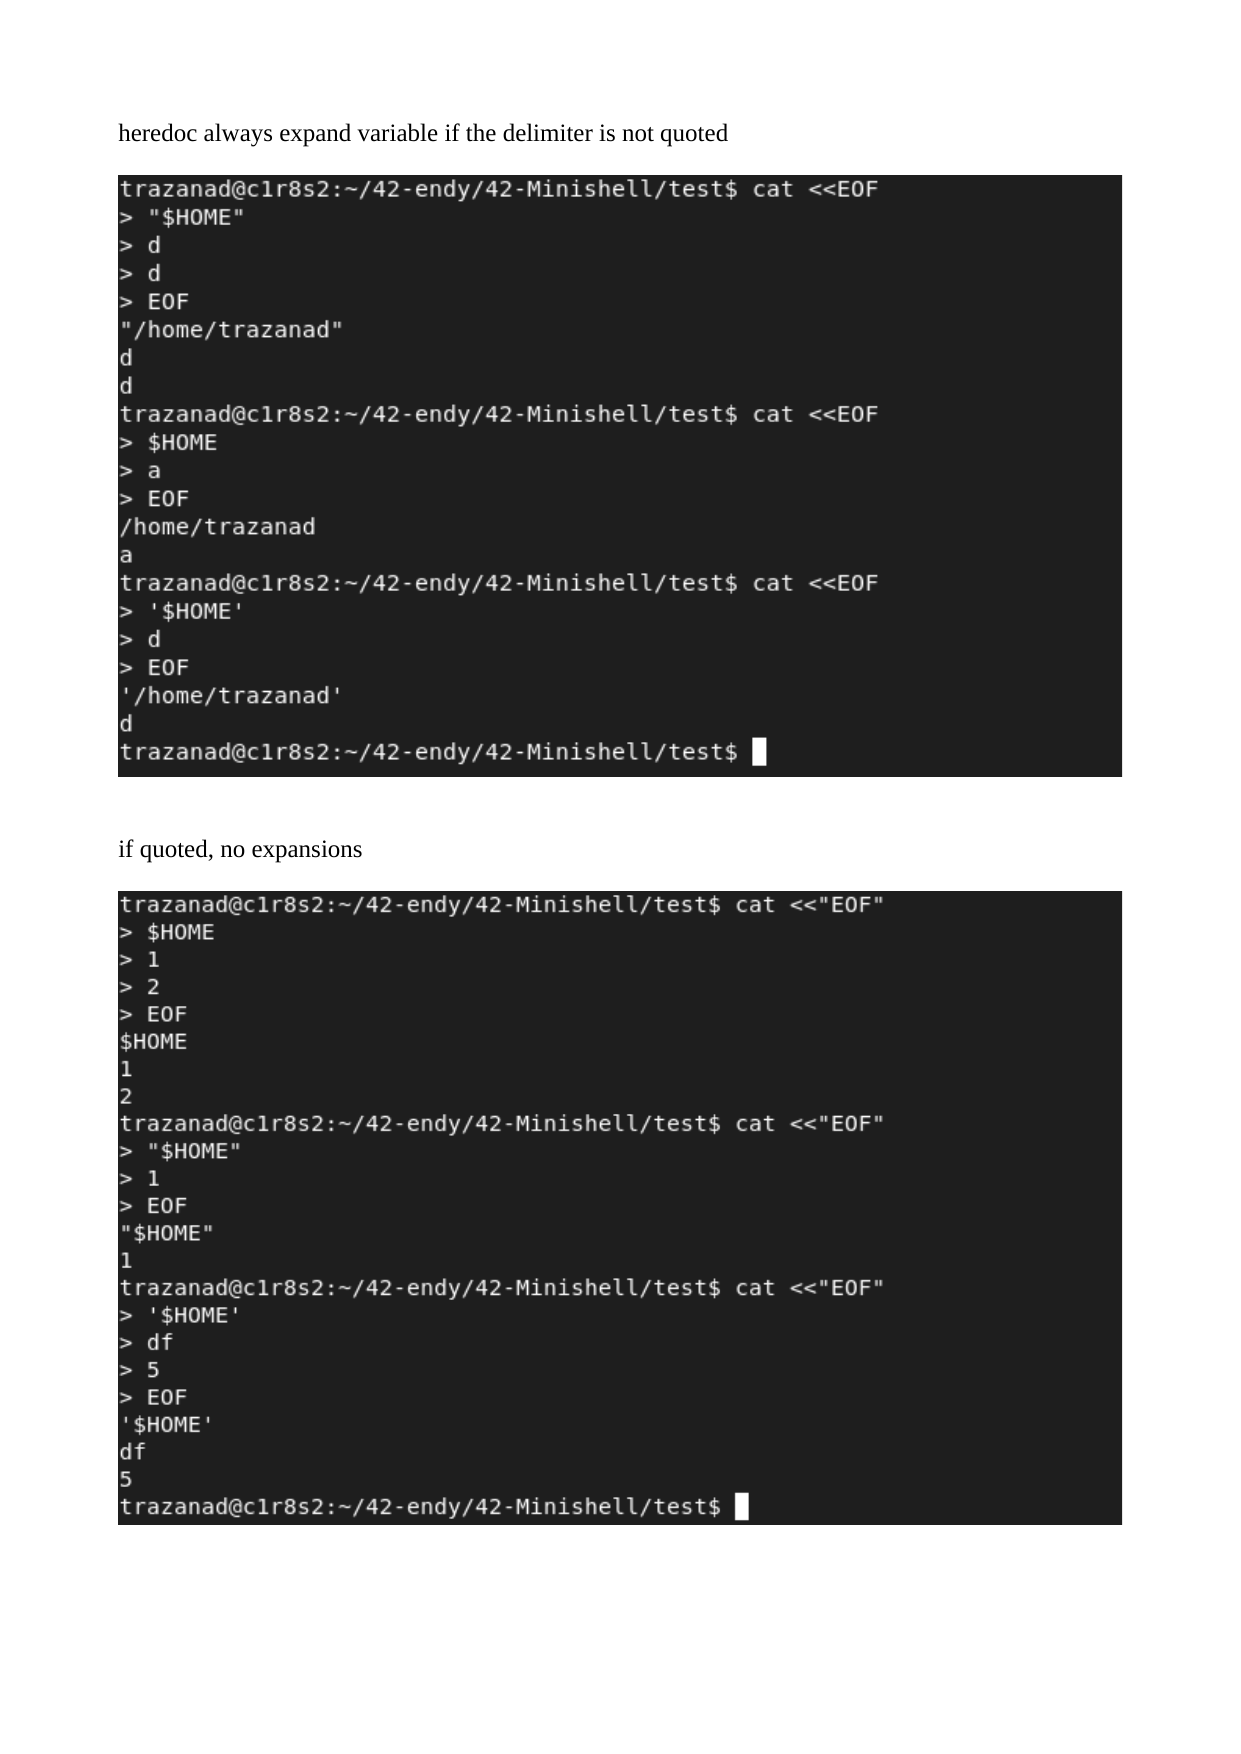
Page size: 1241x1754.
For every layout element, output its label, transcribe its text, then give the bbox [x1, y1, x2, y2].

text heredoc always expand variable if the delimiter is not quoted [118, 118, 1122, 147]
picture [118, 891, 1123, 1525]
picture [118, 175, 1123, 777]
text if quoted, no expansions [118, 834, 1122, 863]
